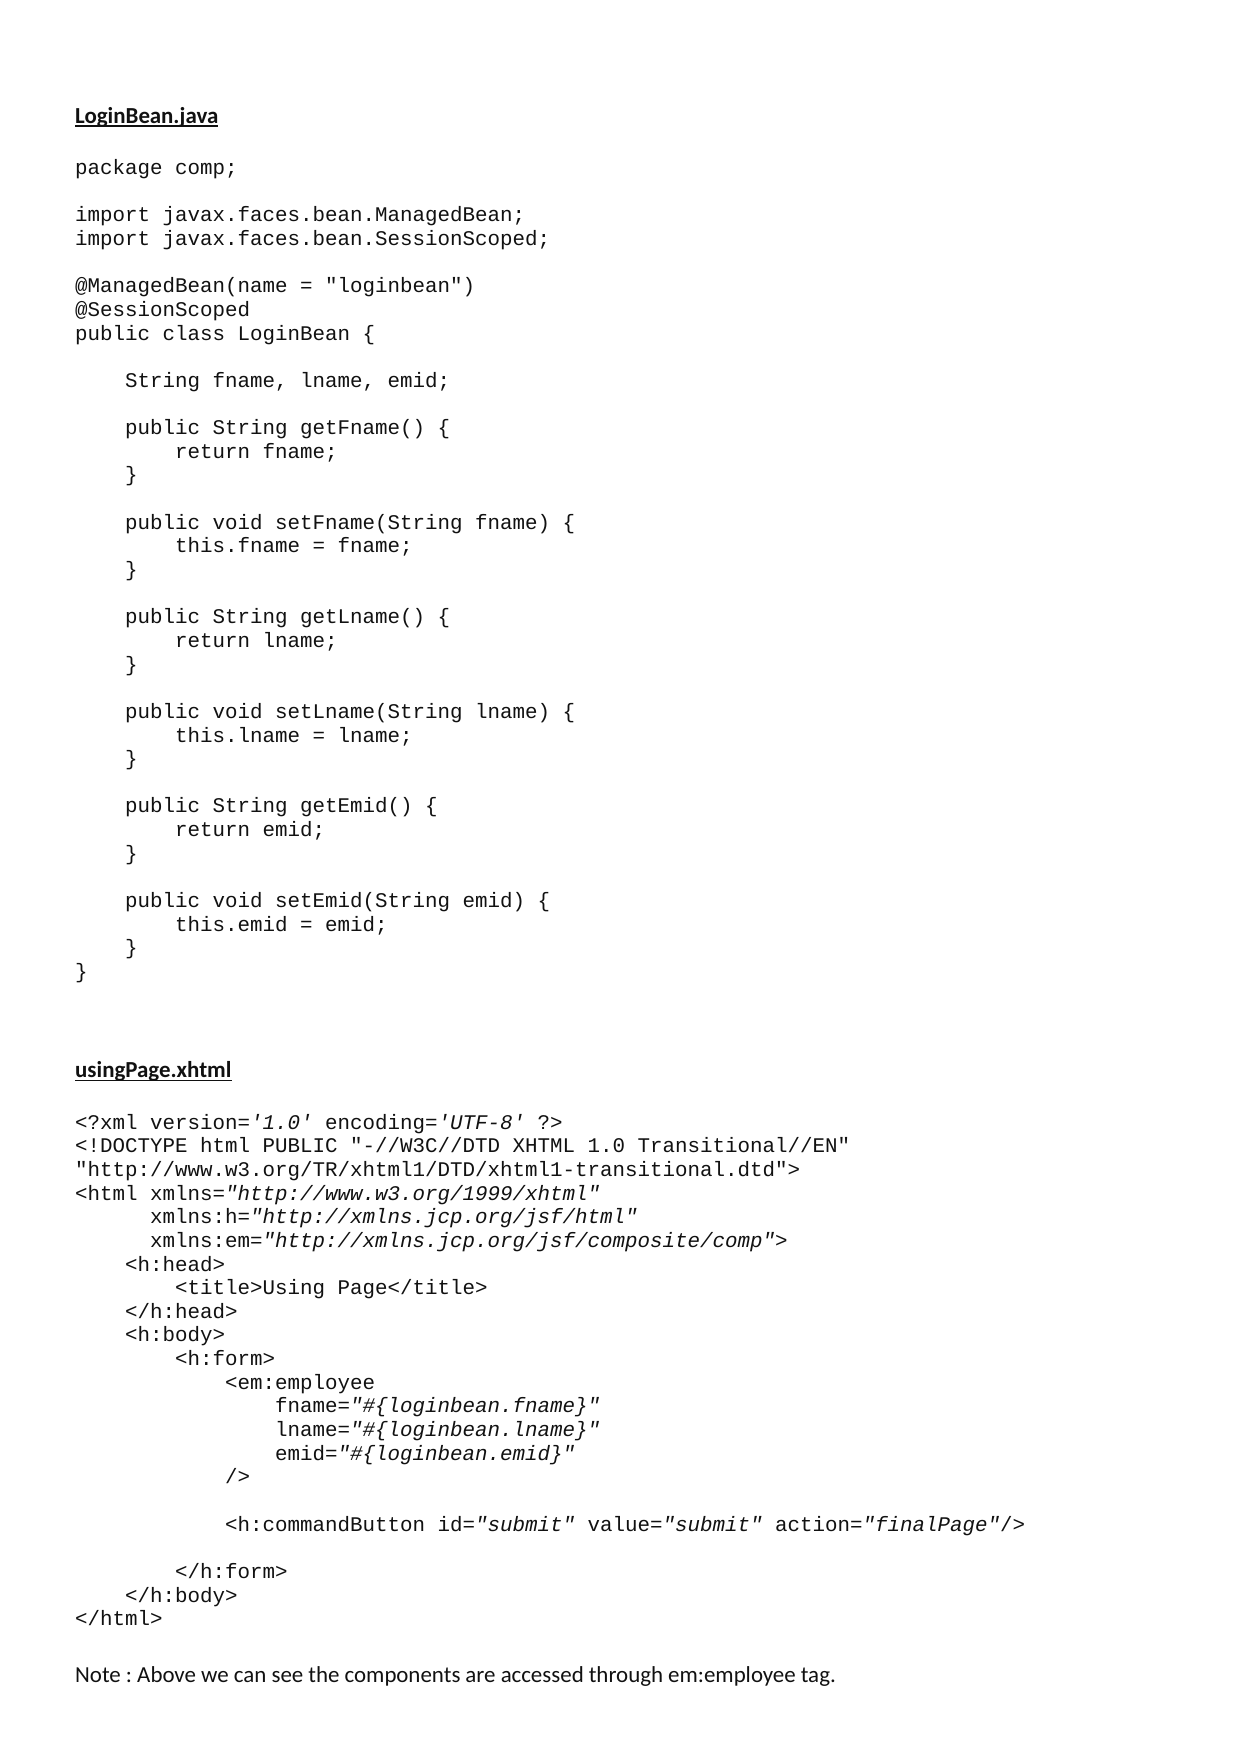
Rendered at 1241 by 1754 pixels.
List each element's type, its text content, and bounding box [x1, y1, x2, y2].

text Note : Above we can see the components are accessed through em:employee tag. [75, 1660, 1195, 1688]
text return lname; [75, 630, 1195, 654]
text xmlns:em="http://xmlns.jcp.org/jsf/composite/comp"> [75, 1230, 1195, 1253]
text this.lname = lname; [75, 724, 1195, 748]
text <!DOCTYPE html PUBLIC "-//W3C//DTD XHTML 1.0 Transitional//EN" "http://www.w3.org/TR/xhtml1/DTD/xhtml1-transitional.dtd"> [75, 1135, 1195, 1183]
text <h:body> [75, 1324, 1195, 1348]
text } [75, 464, 1195, 488]
text </h:form> [75, 1561, 1195, 1584]
text <h:head> [75, 1253, 1195, 1277]
text /> [75, 1466, 1195, 1490]
text <title>Using Page</title> [75, 1277, 1195, 1301]
text return emid; [75, 819, 1195, 843]
text public class LoginBean { [75, 323, 1195, 346]
text this.fname = fname; [75, 535, 1195, 559]
text </html> [75, 1608, 1195, 1632]
text </h:body> [75, 1584, 1195, 1608]
text } [75, 937, 1195, 961]
text emid="#{loginbean.emid}" [75, 1443, 1195, 1466]
text public String getLname() { [75, 606, 1195, 630]
text } [75, 748, 1195, 772]
text import javax.faces.bean.ManagedBean; [75, 204, 1195, 228]
text public String getFname() { [75, 417, 1195, 441]
text public void setLname(String lname) { [75, 701, 1195, 724]
text public void setEmid(String emid) { [75, 890, 1195, 914]
text String fname, lname, emid; [75, 370, 1195, 393]
text return fname; [75, 441, 1195, 464]
text package comp; [75, 157, 1195, 181]
text <em:employee [75, 1372, 1195, 1395]
text <?xml version='1.0' encoding='UTF-8' ?> [75, 1112, 1195, 1135]
text <h:commandButton id="submit" value="submit" action="finalPage"/> [75, 1514, 1195, 1537]
text } [75, 559, 1195, 583]
text xmlns:h="http://xmlns.jcp.org/jsf/html" [75, 1206, 1195, 1230]
text } [75, 843, 1195, 866]
text public String getEmid() { [75, 796, 1195, 819]
text usingPage.xhtml [75, 1056, 1195, 1084]
text } [75, 654, 1195, 677]
text LoginBean.java [75, 101, 1195, 129]
text import javax.faces.bean.SessionScoped; [75, 228, 1195, 252]
text @SessionScoped [75, 299, 1195, 323]
text this.emid = emid; [75, 914, 1195, 937]
text <h:form> [75, 1348, 1195, 1372]
text fname="#{loginbean.fname}" [75, 1395, 1195, 1419]
text <html xmlns="http://www.w3.org/1999/xhtml" [75, 1183, 1195, 1206]
text @ManagedBean(name = "loginbean") [75, 275, 1195, 299]
text } [75, 961, 1195, 985]
text public void setFname(String fname) { [75, 512, 1195, 535]
text </h:head> [75, 1301, 1195, 1324]
text lname="#{loginbean.lname}" [75, 1419, 1195, 1443]
